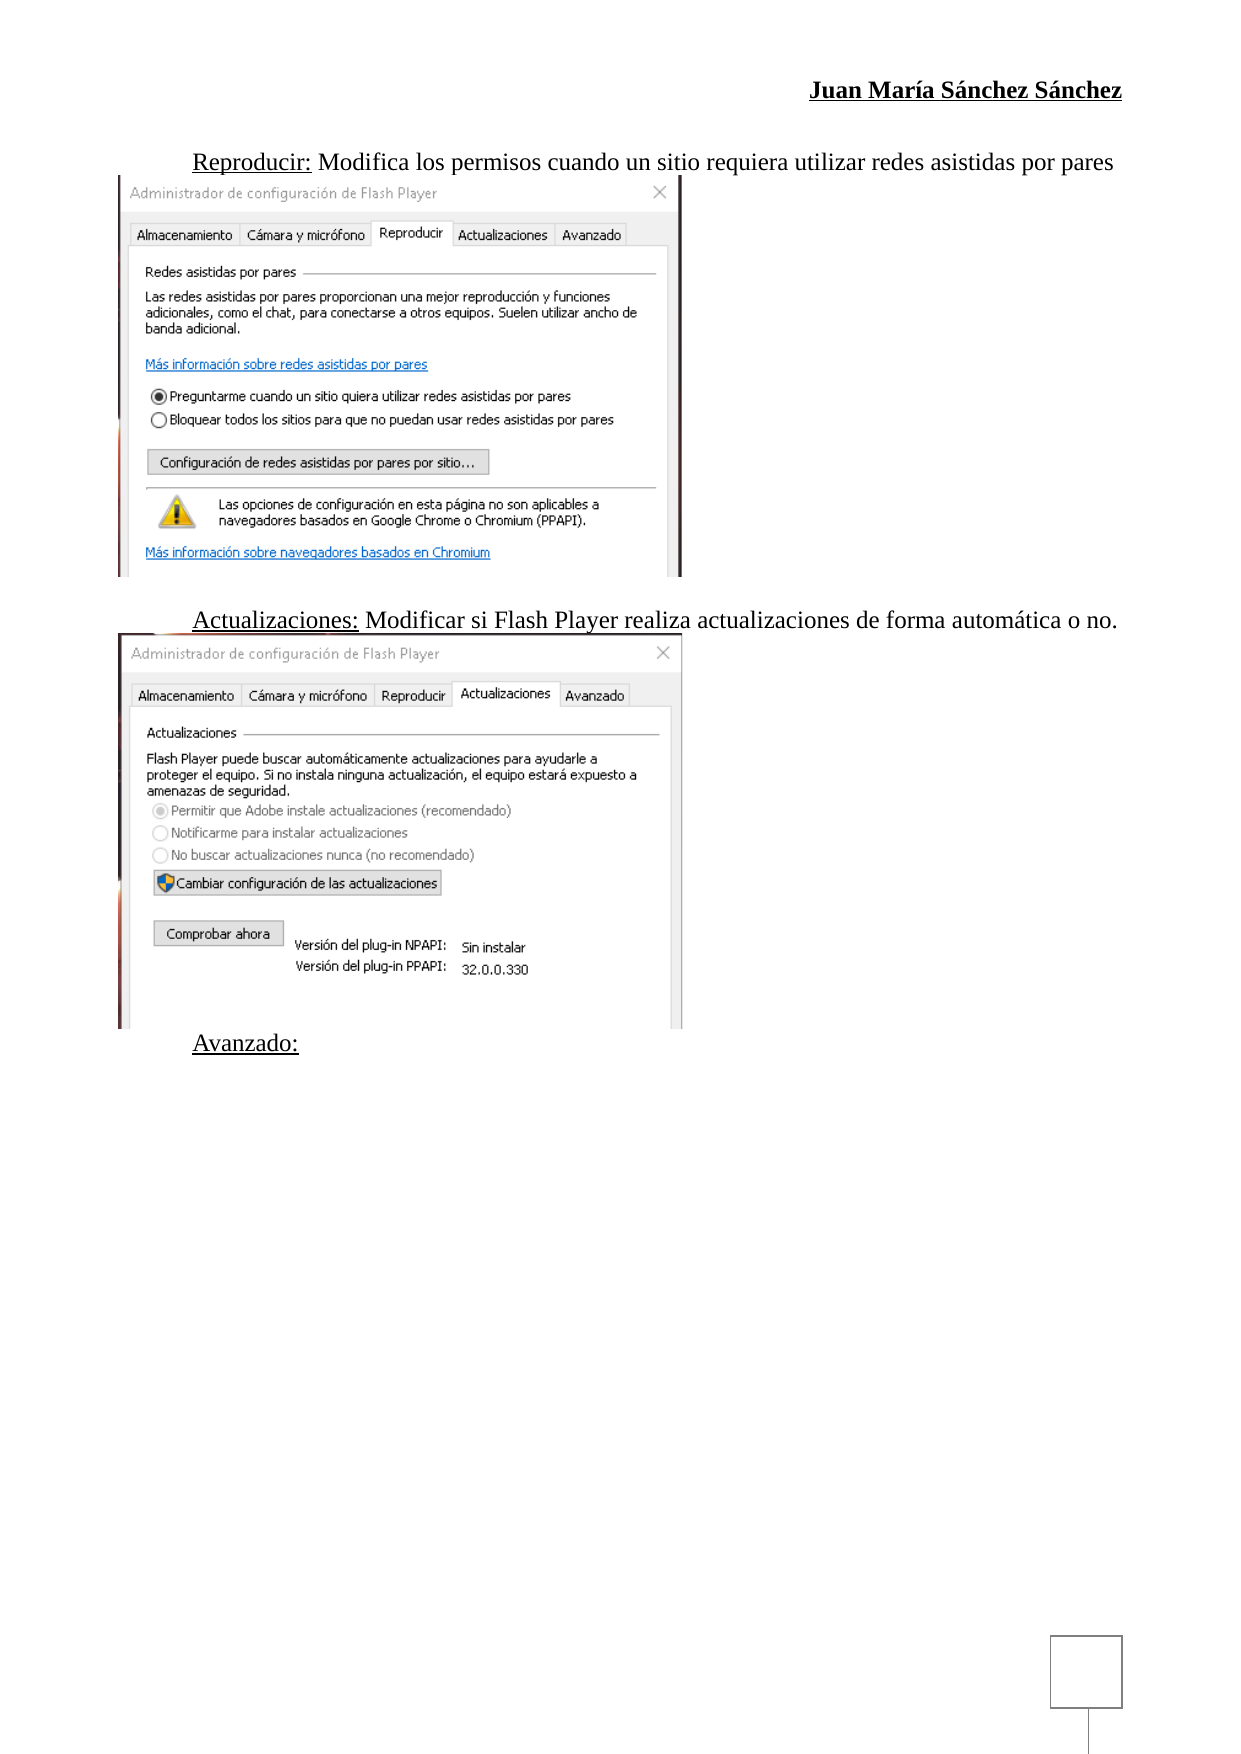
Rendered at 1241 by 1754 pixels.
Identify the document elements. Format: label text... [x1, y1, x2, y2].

text Reproducir: Modifica los permisos cuando un sitio requiera utilizar redes asistidas por pares [118, 147, 1122, 576]
text Actualizaciones: Modificar si Flash Player realiza actualizaciones de forma automática o no. [118, 605, 1122, 1028]
text Avanzado: [118, 1028, 1122, 1057]
